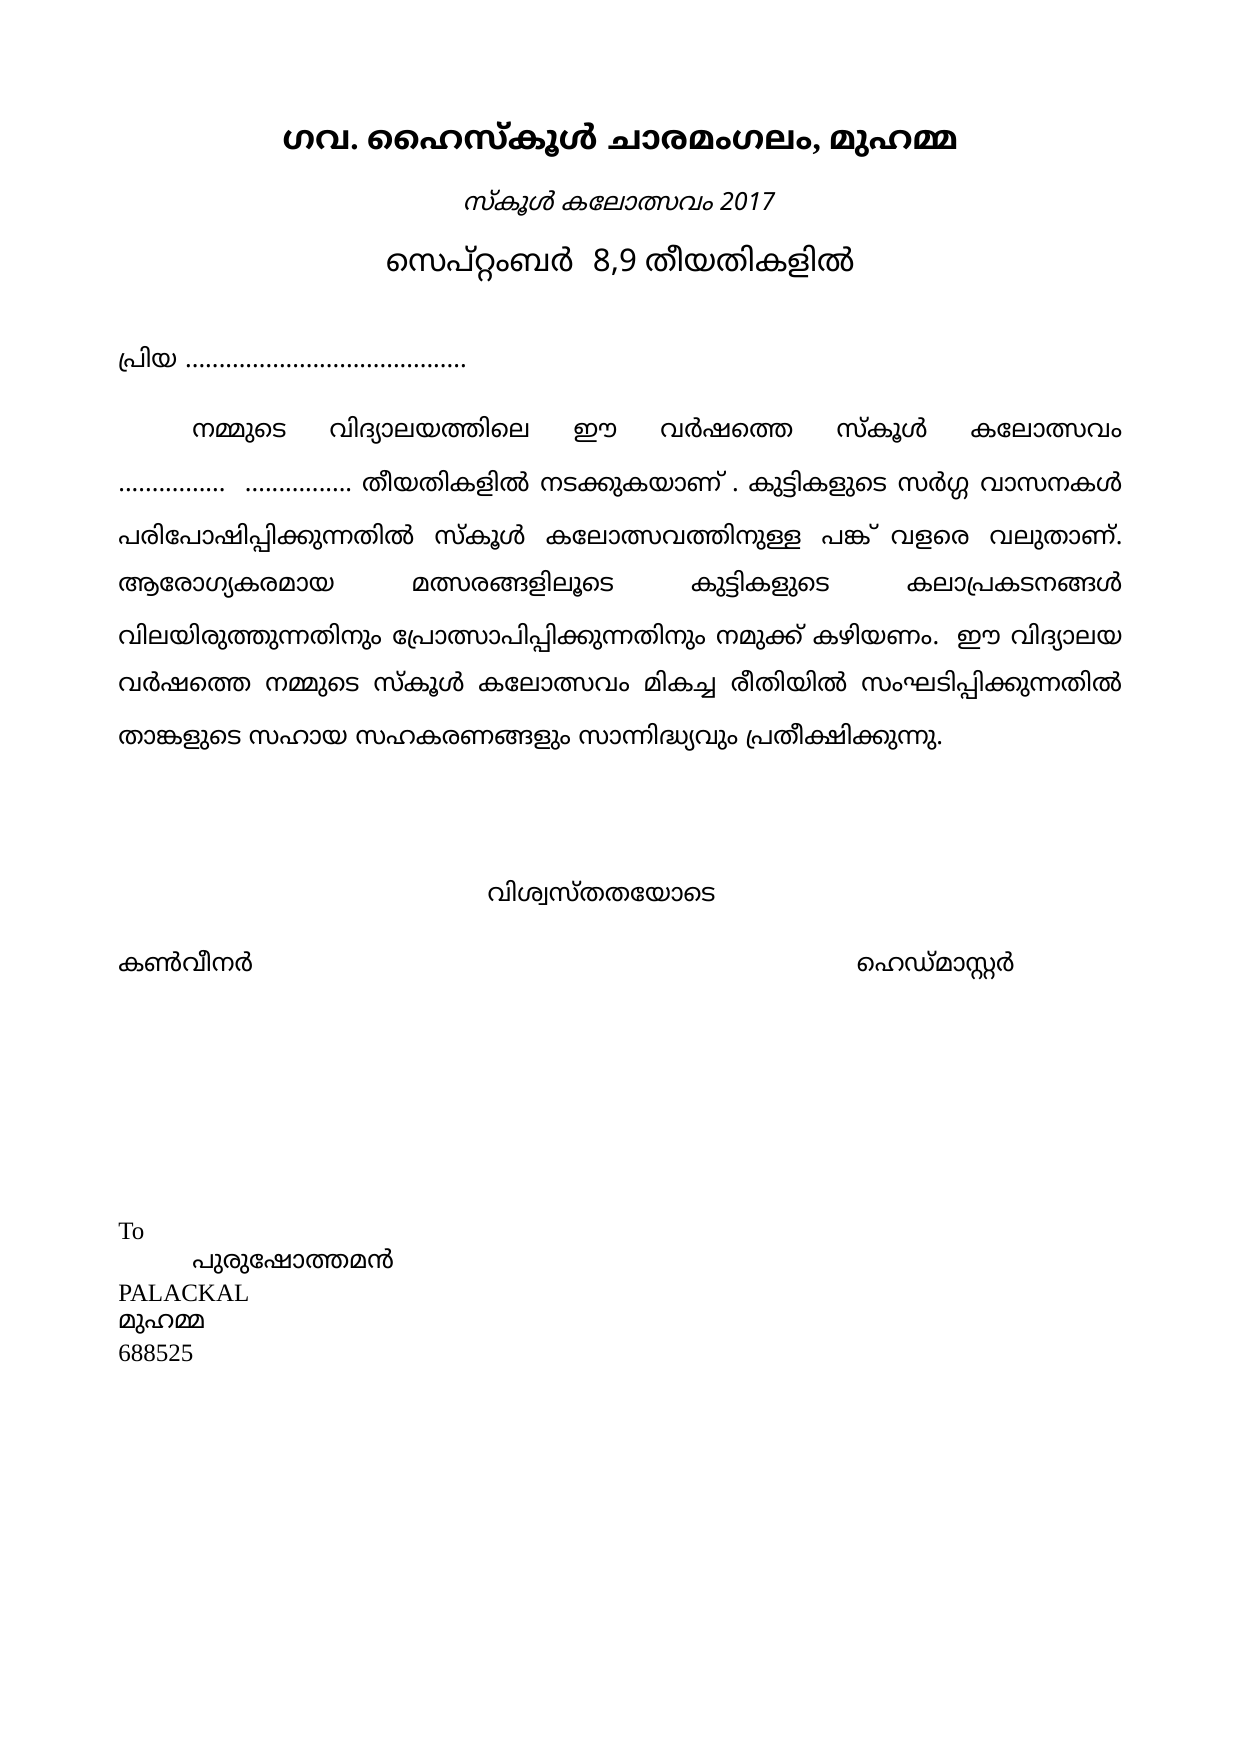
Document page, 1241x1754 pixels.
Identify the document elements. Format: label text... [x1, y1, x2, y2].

text പ്രിയ .......................................... [118, 341, 1122, 377]
text 688525 [118, 1338, 1122, 1367]
text വിശ്വസ്തതയോടെ [118, 874, 1122, 911]
text പുരുഷോത്തമന്‍ [118, 1245, 1122, 1278]
text നമ്മുടെ വിദ്യാലയത്തിലെ ഈ വര്‍ഷത്തെ സ്കൂള്‍ കലോത്സവം ................ ................ തീയതികളില്‍ നടക്കുകയാണ് . കുട്ടികളുടെ സര്‍ഗ്ഗ വാസനകള്‍ പരിപോഷിപ്പിക്കുന്നതില്‍ സ്കൂള്‍ കലോത്സവത്തിനുള്ള പങ്ക് വളരെ വലുതാണ്. ആരോഗ്യകരമായ മത്സരങ്ങളിലൂടെ കുട്ടികളുടെ കലാപ്രകടനങ്ങള്‍ വിലയിരുത്തുന്നതിനും പ്രോത്സാപിപ്പിക്കുന്നതിനും നമുക്ക് കഴിയണം. ഈ വിദ്യാലയ വര്‍ഷത്തെ നമ്മുടെ സ്കൂള്‍ കലോത്സവം മികച്ച രീതിയില്‍ സംഘടിപ്പിക്കുന്നതില്‍ താങ്കളുടെ സഹായ സഹകരണങ്ങളും സാന്നിദ്ധ്യവും പ്രതീക്ഷിക്കുന്നു. [118, 411, 1122, 754]
text ഗവ. ഹൈസ്കൂള്‍ ചാരമംഗലം, മുഹമ്മ [118, 118, 1122, 162]
text കണ്‍വീനര്‍ ഹെഡ്‌മാസ്റ്റര്‍ [118, 945, 1122, 981]
text സ്കൂള്‍ കലോത്സവം 2017 [118, 184, 1122, 220]
text To [118, 1216, 1122, 1245]
text സെപ്റ്റംബര്‍ 8,9 തീയതികളില്‍ [118, 238, 1122, 284]
text മുഹമ്മ [118, 1307, 1122, 1338]
text PALACKAL [118, 1278, 1122, 1307]
text ‌‌ [118, 806, 1122, 840]
